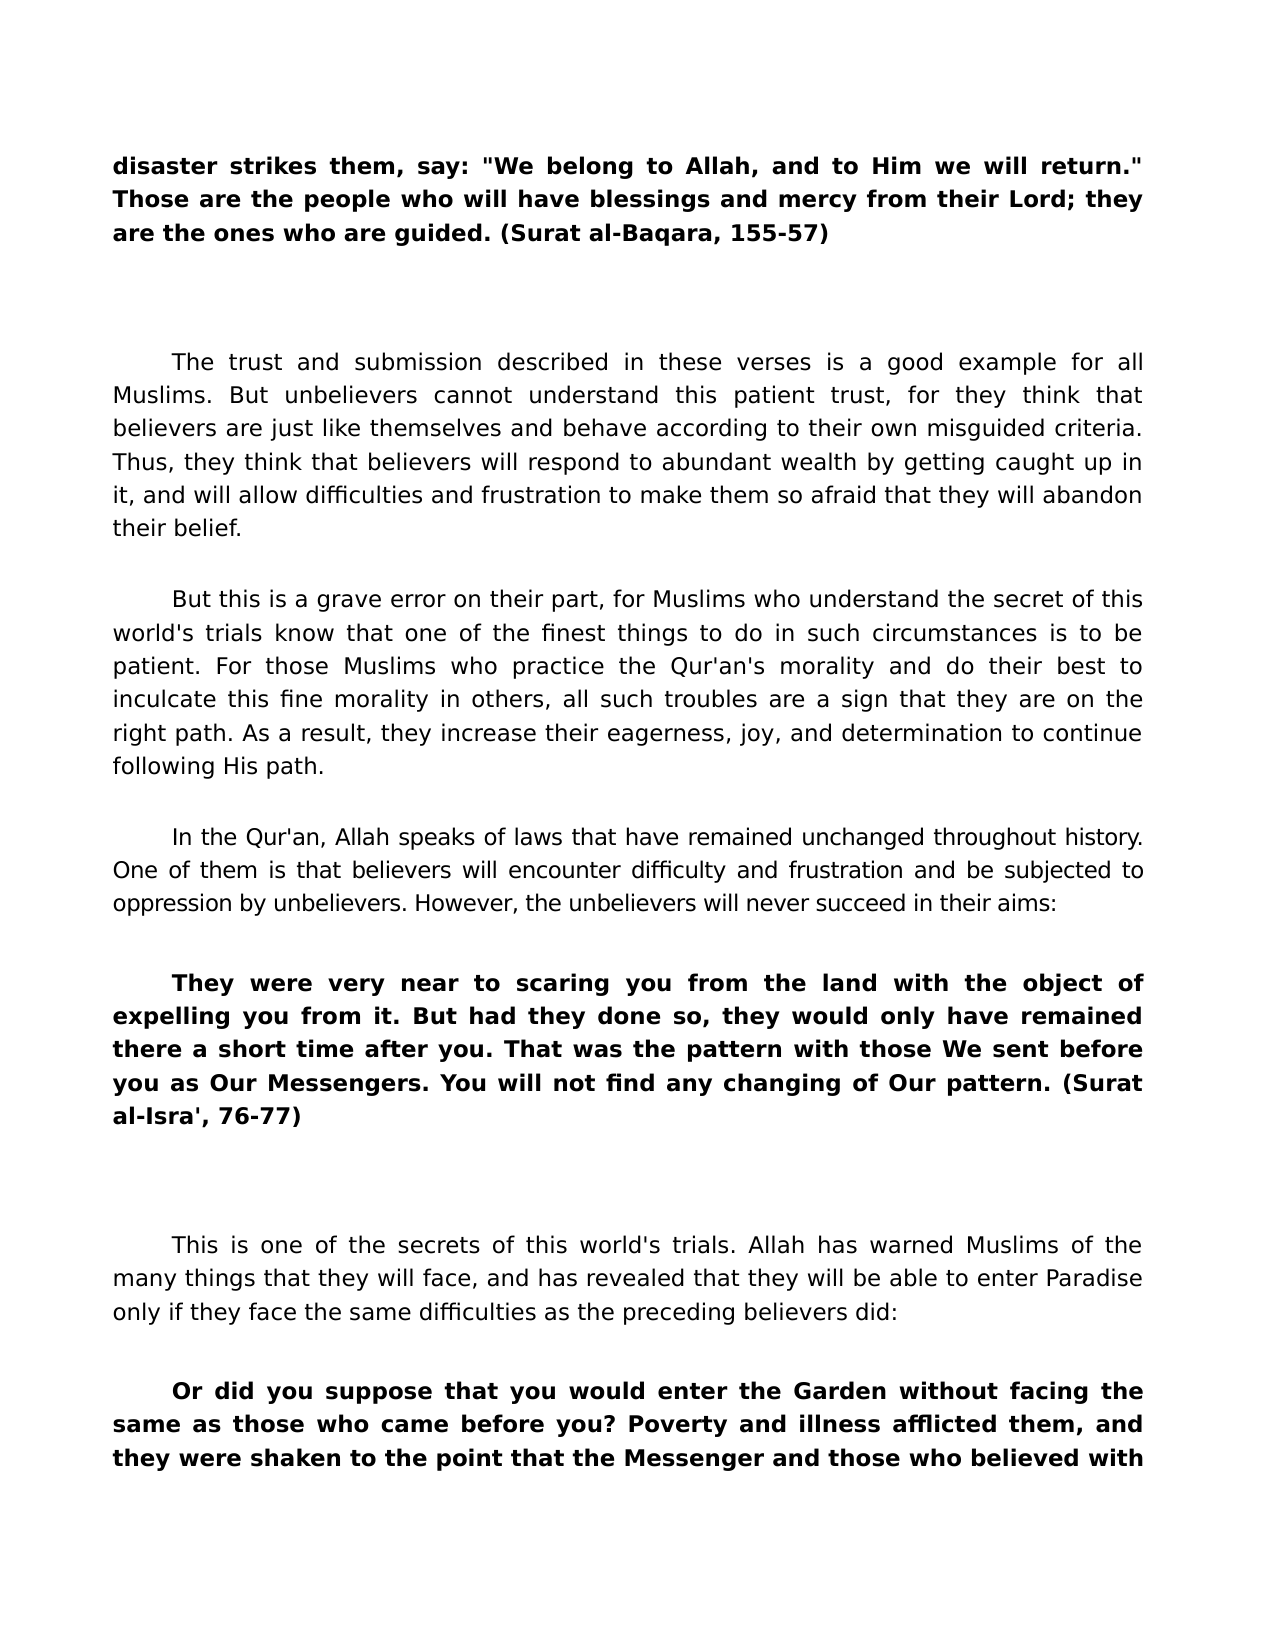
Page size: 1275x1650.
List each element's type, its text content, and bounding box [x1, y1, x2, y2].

text The trust and submission described in these verses is a good example for all Muslims. But unbelievers cannot understand this patient trust, for they think that believers are just like themselves and behave according to their own misguided criteria. Thus, they think that believers will respond to abundant wealth by getting caught up in it, and will allow difficulties and frustration to make them so afraid that they will abandon their belief. [112, 343, 1145, 543]
text They were very near to scaring you from the land with the object of expelling you from it. But had they done so, they would only have remained there a short time after you. That was the pattern with those We sent before you as Our Messengers. You will not find any changing of Our pattern. (Surat al-Isra', 76-77) [112, 964, 1145, 1131]
text Or did you suppose that you would enter the Garden without facing the same as those who came before you? Poverty and illness afflicted them, and they were shaken to the point that the Messenger and those who believed with [112, 1373, 1145, 1473]
text disaster strikes them, say: "We belong to Allah, and to Him we will return." Those are the people who will have blessings and mercy from their Lord; they are the ones who are guided. (Surat al-Baqara, 155-57) [112, 148, 1145, 248]
text This is one of the secrets of this world's trials. Allah has warned Muslims of the many things that they will face, and has revealed that they will be able to enter Paradise only if they face the same difficulties as the preceding believers did: [112, 1227, 1145, 1327]
text In the Qur'an, Allah speaks of laws that have remained unchanged throughout history. One of them is that believers will encounter difficulty and frustration and be subjected to oppression by unbelievers. However, the unbelievers will never succeed in their aims: [112, 818, 1145, 918]
text But this is a grave error on their part, for Muslims who understand the secret of this world's trials know that one of the finest things to do in such circumstances is to be patient. For those Muslims who practice the Qur'an's morality and do their best to inculcate this fine morality in others, all such troubles are a sign that they are on the right path. As a result, they increase their eagerness, joy, and determination to continue following His path. [112, 581, 1145, 781]
